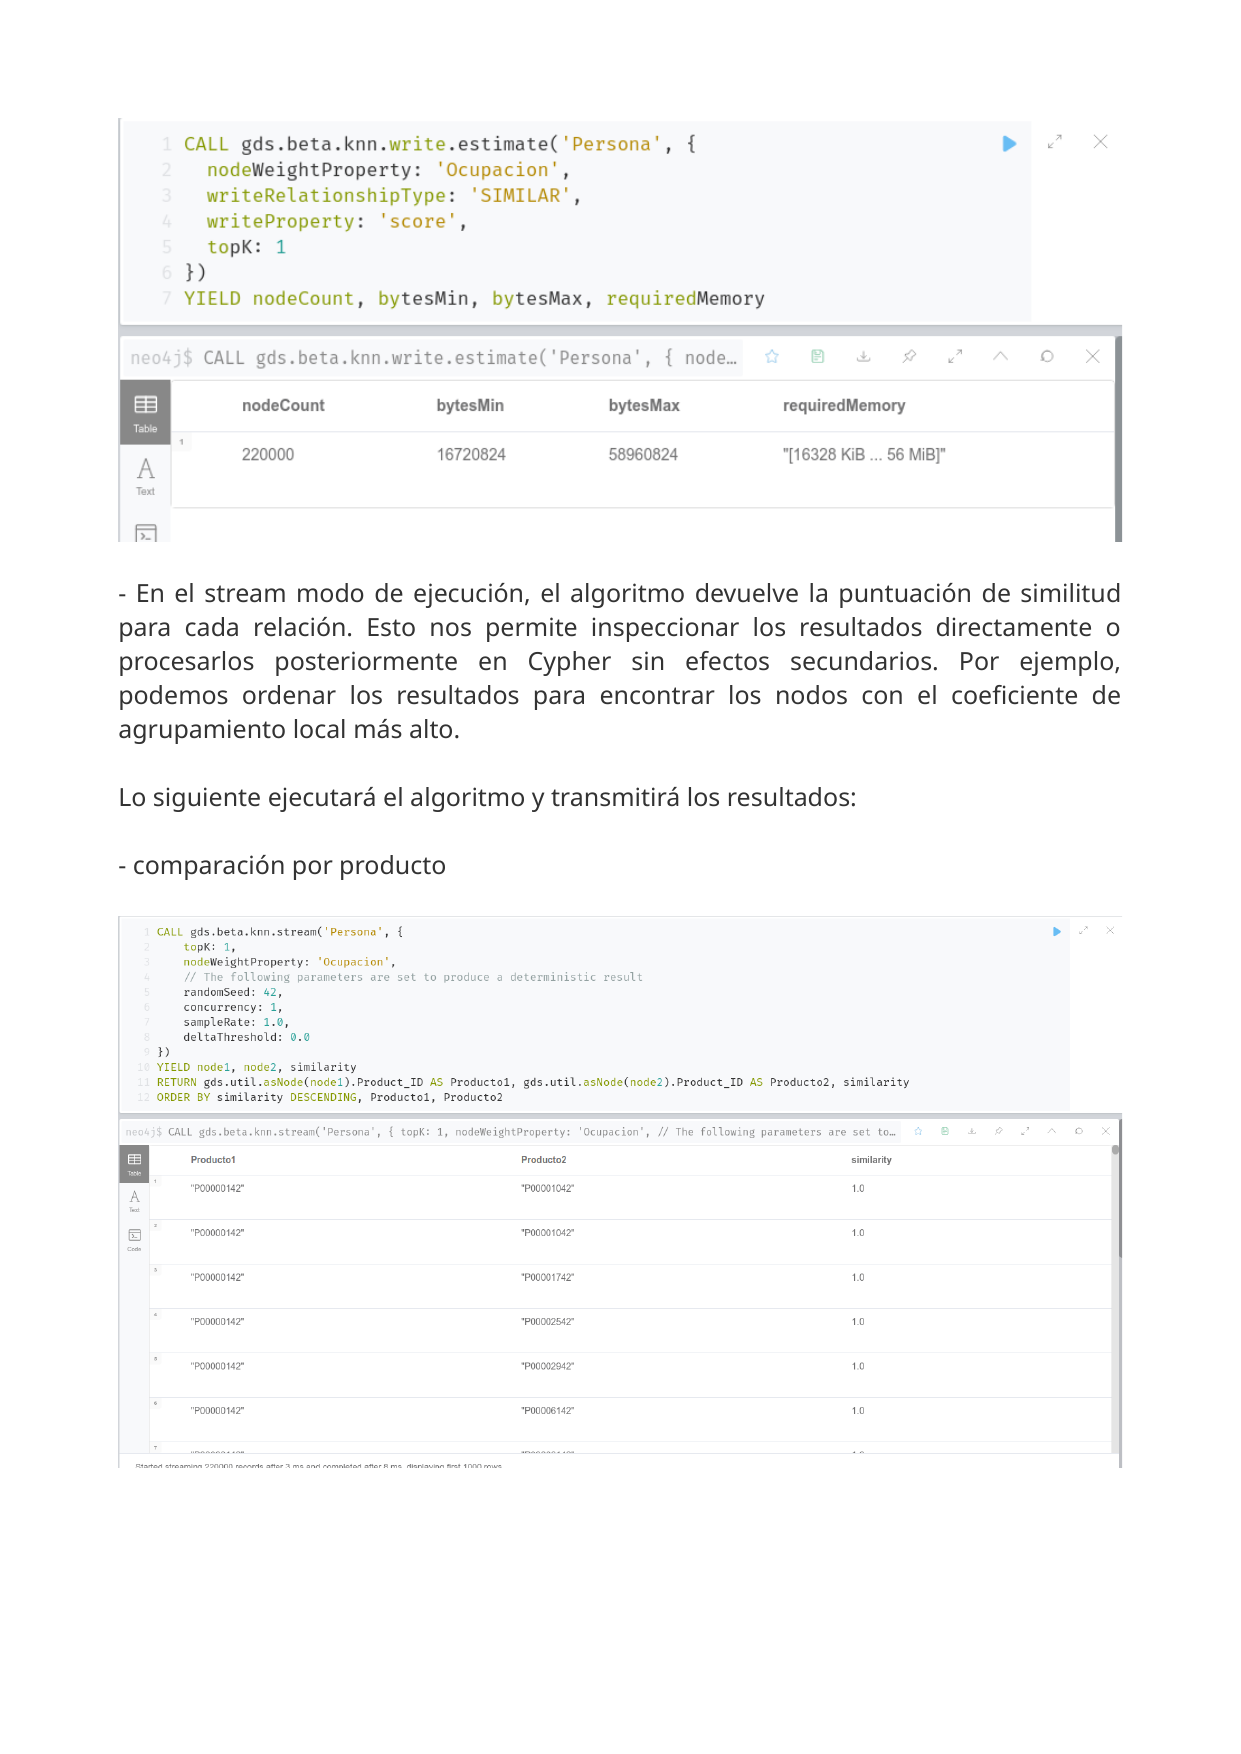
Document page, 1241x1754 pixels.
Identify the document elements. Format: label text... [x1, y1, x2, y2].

picture [118, 916, 1123, 1468]
text Lo siguiente ejecutará el algoritmo y transmitirá los resultados: [118, 780, 1122, 814]
picture [118, 118, 1123, 542]
text - En el stream modo de ejecución, el algoritmo devuelve la puntuación de similitud para cada relación. Esto nos permite inspeccionar los resultados directamente o procesarlos posteriormente en Cypher sin efectos secundarios. Por ejemplo, podemos ordenar los resultados para encontrar los nodos con el coeficiente de agrupamiento local más alto. [118, 575, 1122, 746]
text - comparación por producto [118, 848, 1122, 882]
